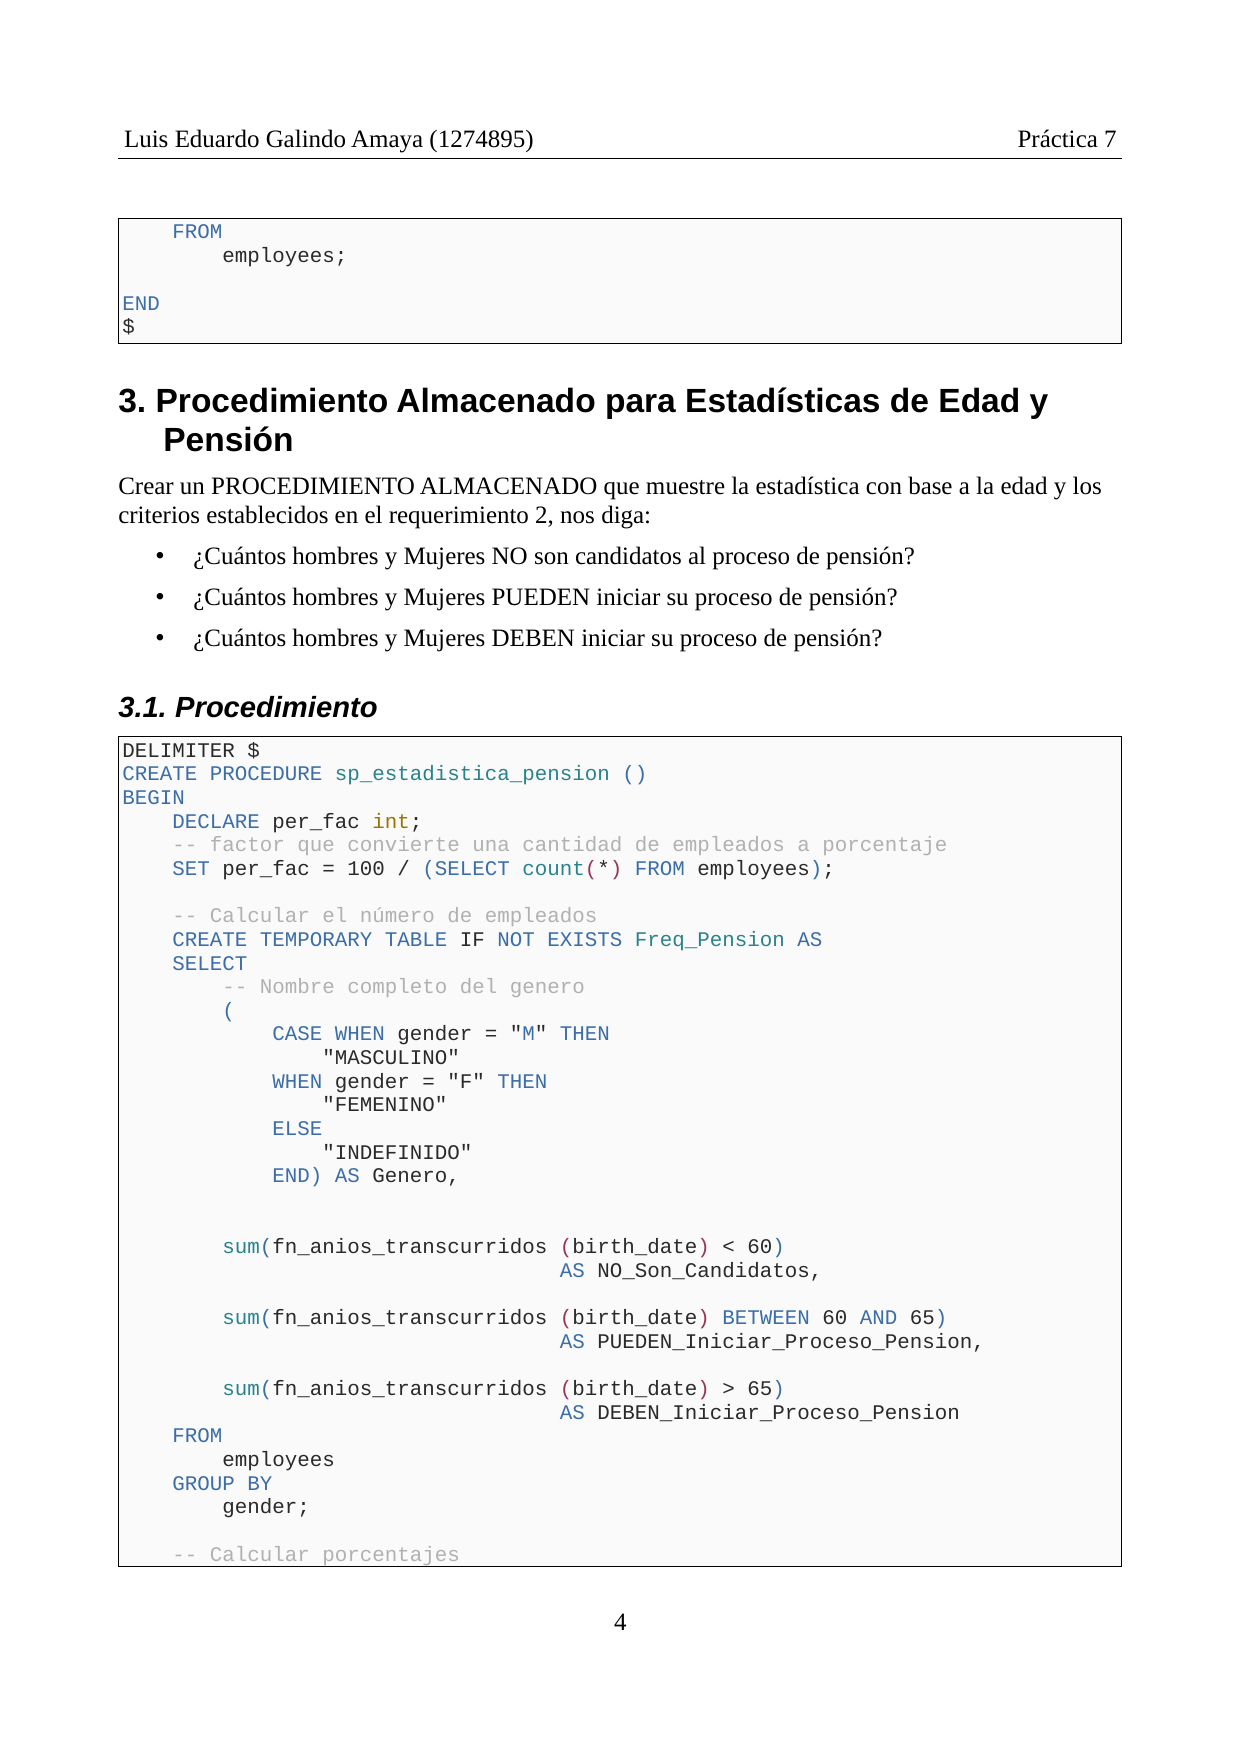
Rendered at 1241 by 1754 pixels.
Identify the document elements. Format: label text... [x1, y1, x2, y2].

text FROM [119, 219, 1121, 241]
text sum(fn_anios_transcurridos (birth_date) BETWEEN 60 AND 65) [119, 1303, 1121, 1327]
text CASE WHEN gender = "M" THEN [119, 1019, 1121, 1043]
text $ [119, 312, 1121, 343]
text WHEN gender = "F" THEN [119, 1067, 1121, 1090]
list ¿Cuántos hombres y Mujeres NO son candidatos al proceso de pensión? [156, 541, 1122, 570]
text BEGIN [119, 783, 1121, 807]
text gender; [119, 1492, 1121, 1516]
text -- Calcular el número de empleados [119, 901, 1121, 925]
list ¿Cuántos hombres y Mujeres PUEDEN iniciar su proceso de pensión? [156, 582, 1122, 611]
text "FEMENINO" [119, 1090, 1121, 1114]
text END) AS Genero, [119, 1161, 1121, 1185]
text DECLARE per_fac int; [119, 807, 1121, 830]
text FROM [119, 1421, 1121, 1445]
text SELECT [119, 948, 1121, 972]
text GROUP BY [119, 1469, 1121, 1492]
text CREATE TEMPORARY TABLE IF NOT EXISTS Freq_Pension AS [119, 925, 1121, 948]
list ¿Cuántos hombres y Mujeres DEBEN iniciar su proceso de pensión? [156, 623, 1122, 652]
subtitle Procedimiento Almacenado para Estadísticas de Edad y Pensión [118, 381, 1122, 458]
text -- factor que convierte una cantidad de empleados a porcentaje [119, 830, 1121, 854]
text DELIMITER $ [119, 737, 1121, 759]
text "MASCULINO" [119, 1043, 1121, 1067]
text END [119, 288, 1121, 312]
text -- Calcular porcentajes [119, 1540, 1121, 1566]
text -- Nombre completo del genero [119, 972, 1121, 996]
text SET per_fac = 100 / (SELECT count(*) FROM employees); [119, 854, 1121, 878]
text AS NO_Son_Candidatos, [119, 1256, 1121, 1279]
text sum(fn_anios_transcurridos (birth_date) < 60) [119, 1232, 1121, 1256]
text sum(fn_anios_transcurridos (birth_date) > 65) [119, 1374, 1121, 1398]
subtitle Procedimiento [118, 690, 1122, 723]
text employees [119, 1445, 1121, 1469]
text CREATE PROCEDURE sp_estadistica_pension () [119, 759, 1121, 783]
text ELSE [119, 1114, 1121, 1138]
text AS PUEDEN_Iniciar_Proceso_Pension, [119, 1327, 1121, 1351]
text employees; [119, 241, 1121, 265]
text ( [119, 996, 1121, 1019]
text Crear un PROCEDIMIENTO ALMACENADO que muestre la estadística con base a la edad y los criterios establecidos en el requerimiento 2, nos diga: [118, 471, 1122, 528]
text AS DEBEN_Iniciar_Proceso_Pension [119, 1398, 1121, 1421]
text "INDEFINIDO" [119, 1138, 1121, 1161]
